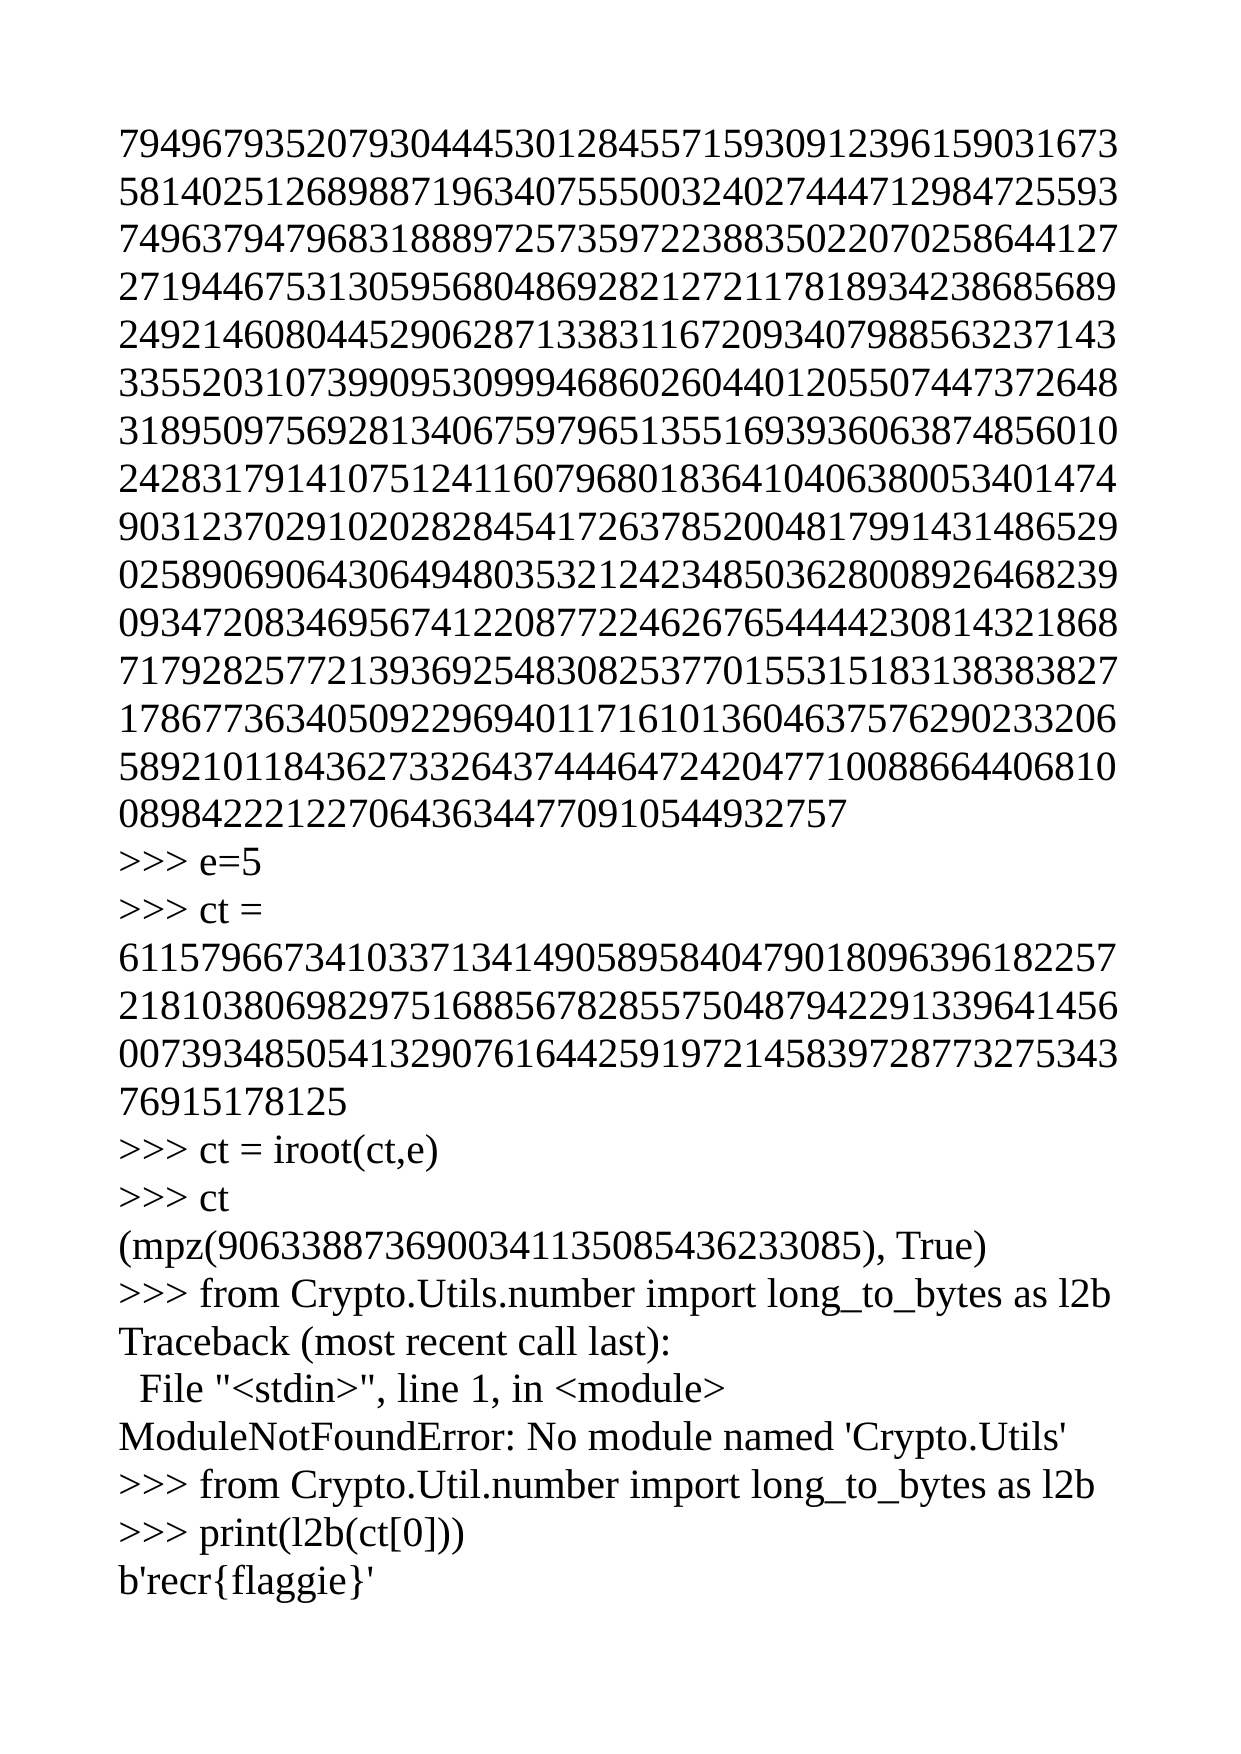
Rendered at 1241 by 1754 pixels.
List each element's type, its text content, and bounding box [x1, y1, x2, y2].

text Traceback (most recent call last): [118, 1316, 1122, 1364]
text ModuleNotFoundError: No module named 'Crypto.Utils' [118, 1412, 1122, 1460]
text >>> ct = iroot(ct,e) [118, 1124, 1122, 1172]
text b'recr{flaggie}' [118, 1556, 1122, 1603]
text >>> e=5 [118, 837, 1122, 885]
text >>> ct = 61157966734103371341490589584047901809639618225721810380698297516885678285575048794229133964145600739348505413290761644259197214583972877327534376915178125 [118, 885, 1122, 1124]
text >>> from Crypto.Utils.number import long_to_bytes as l2b [118, 1268, 1122, 1316]
text 79496793520793044453012845571593091239615903167358140251268988719634075550032402744471298472559374963794796831888972573597223883502207025864412727194467531305956804869282127211781893423868568924921460804452906287133831167209340798856323714333552031073990953099946860260440120550744737264831895097569281340675979651355169393606387485601024283179141075124116079680183641040638005340147490312370291020282845417263785200481799143148652902589069064306494803532124234850362800892646823909347208346956741220877224626765444423081432186871792825772139369254830825377015531518313838382717867736340509229694011716101360463757629023320658921011843627332643744464724204771008866440681008984222122706436344770910544932757 [118, 118, 1122, 837]
text (mpz(9063388736900341135085436233085), True) [118, 1220, 1122, 1268]
text >>> print(l2b(ct[0])) [118, 1508, 1122, 1556]
text >>> from Crypto.Util.number import long_to_bytes as l2b [118, 1460, 1122, 1508]
text File "<stdin>", line 1, in <module> [118, 1364, 1122, 1412]
text >>> ct [118, 1172, 1122, 1220]
